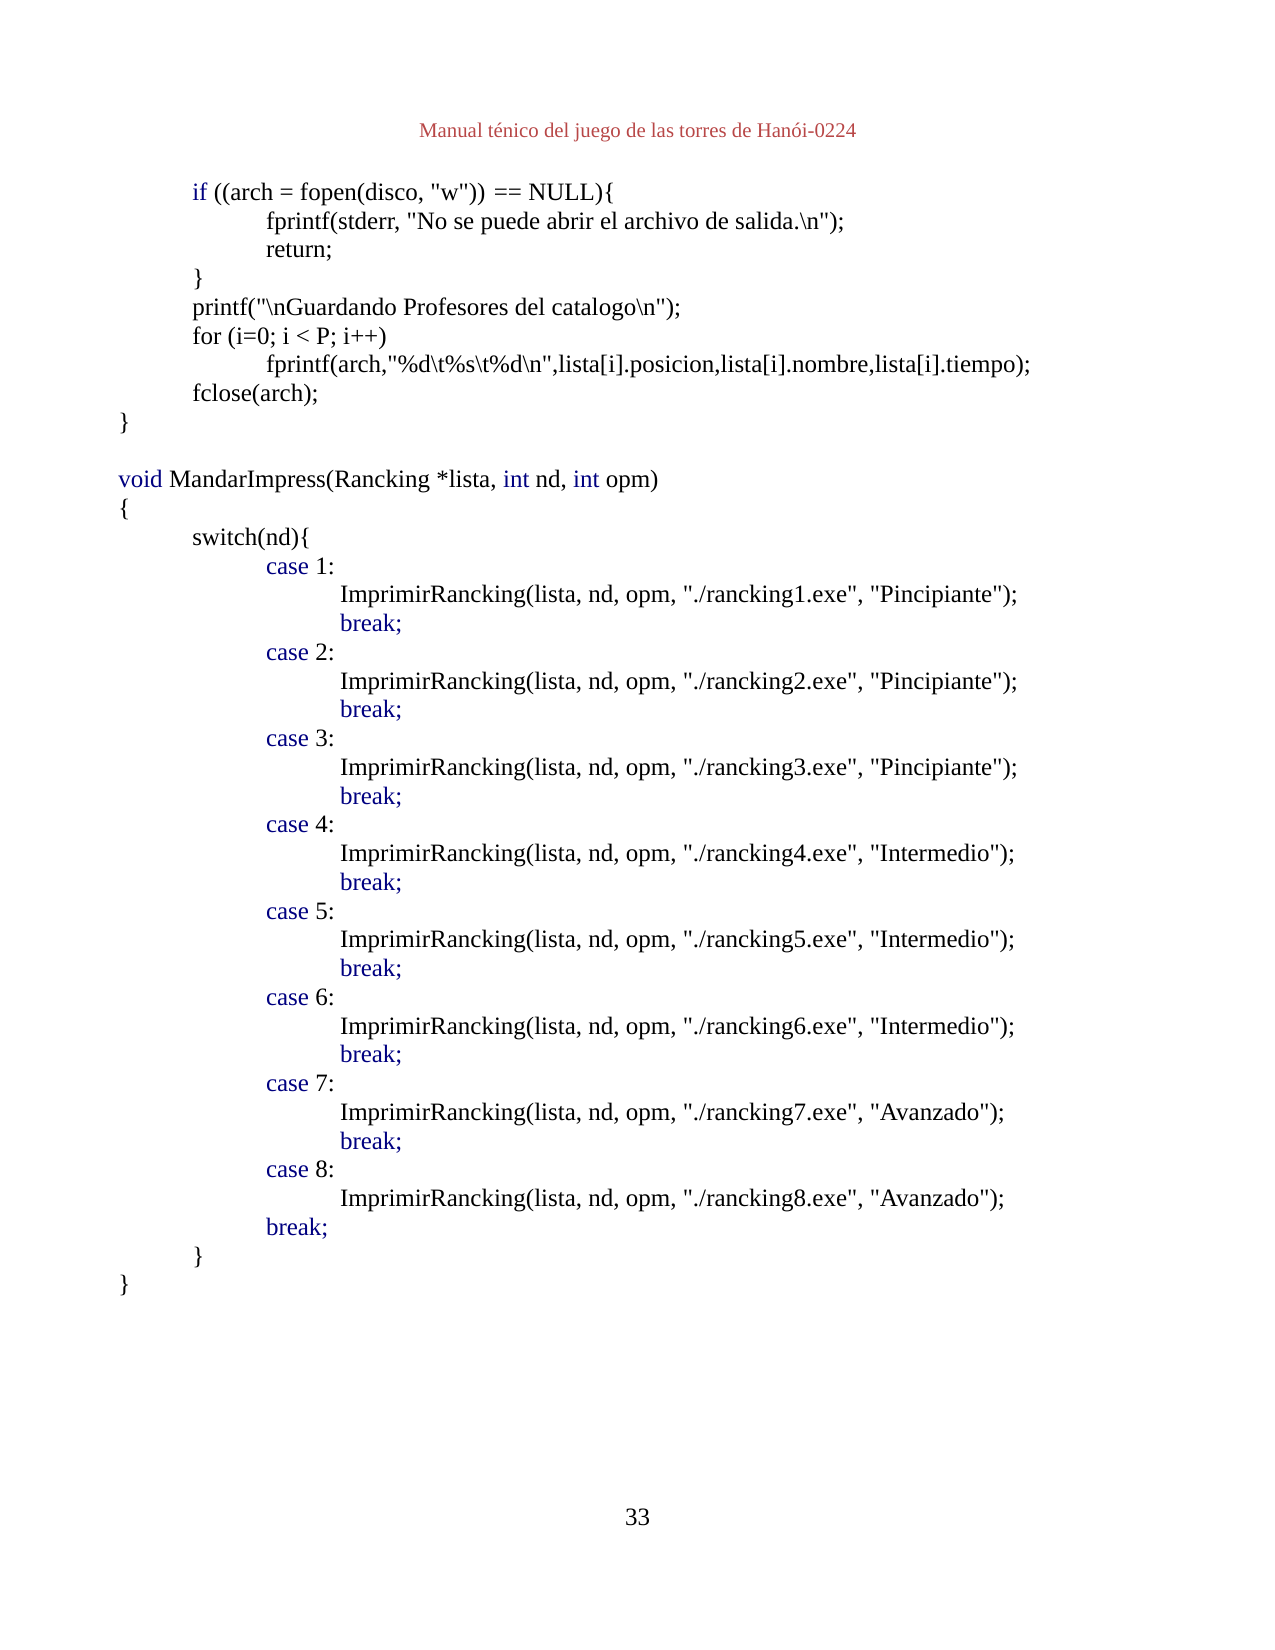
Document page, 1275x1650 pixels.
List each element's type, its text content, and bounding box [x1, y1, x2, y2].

text ImprimirRancking(lista, nd, opm, "./rancking7.exe", "Avanzado"); [118, 1097, 1157, 1126]
text ImprimirRancking(lista, nd, opm, "./rancking6.exe", "Intermedio"); [118, 1011, 1157, 1039]
text case 3: [118, 723, 1157, 752]
text fprintf(arch,"%d\t%s\t%d\n",lista[i].posicion,lista[i].nombre,lista[i].tiempo); [118, 349, 1157, 378]
text case 2: [118, 637, 1157, 666]
text } [118, 407, 1157, 436]
text void MandarImpress(Rancking *lista, int nd, int opm) [118, 464, 1157, 493]
text fclose(arch); [118, 378, 1157, 407]
text ImprimirRancking(lista, nd, opm, "./rancking2.exe", "Pincipiante"); [118, 666, 1157, 694]
text case 6: [118, 982, 1157, 1011]
text printf("\nGuardando Profesores del catalogo\n"); [118, 292, 1157, 321]
text break; [118, 1212, 1157, 1241]
text ImprimirRancking(lista, nd, opm, "./rancking1.exe", "Pincipiante"); [118, 579, 1157, 608]
text break; [118, 608, 1157, 637]
text case 8: [118, 1154, 1157, 1183]
text } [118, 263, 1157, 292]
text fprintf(stderr, "No se puede abrir el archivo de salida.\n"); [118, 206, 1157, 234]
text return; [118, 234, 1157, 263]
text for (i=0; i < P; i++) [118, 321, 1157, 349]
text break; [118, 953, 1157, 982]
text case 1: [118, 551, 1157, 579]
text case 5: [118, 896, 1157, 924]
text ImprimirRancking(lista, nd, opm, "./rancking3.exe", "Pincipiante"); [118, 752, 1157, 781]
text break; [118, 1126, 1157, 1154]
text ImprimirRancking(lista, nd, opm, "./rancking8.exe", "Avanzado"); [118, 1183, 1157, 1212]
text break; [118, 1039, 1157, 1068]
text break; [118, 694, 1157, 723]
text { [118, 493, 1157, 522]
text } [118, 1269, 1157, 1298]
text case 4: [118, 809, 1157, 838]
text break; [118, 867, 1157, 896]
text break; [118, 781, 1157, 809]
text case 7: [118, 1068, 1157, 1097]
text ImprimirRancking(lista, nd, opm, "./rancking4.exe", "Intermedio"); [118, 838, 1157, 867]
text switch(nd){ [118, 522, 1157, 551]
text } [118, 1241, 1157, 1269]
text ImprimirRancking(lista, nd, opm, "./rancking5.exe", "Intermedio"); [118, 924, 1157, 953]
text if ((arch = fopen(disco, "w")) == NULL){ [118, 177, 1157, 206]
